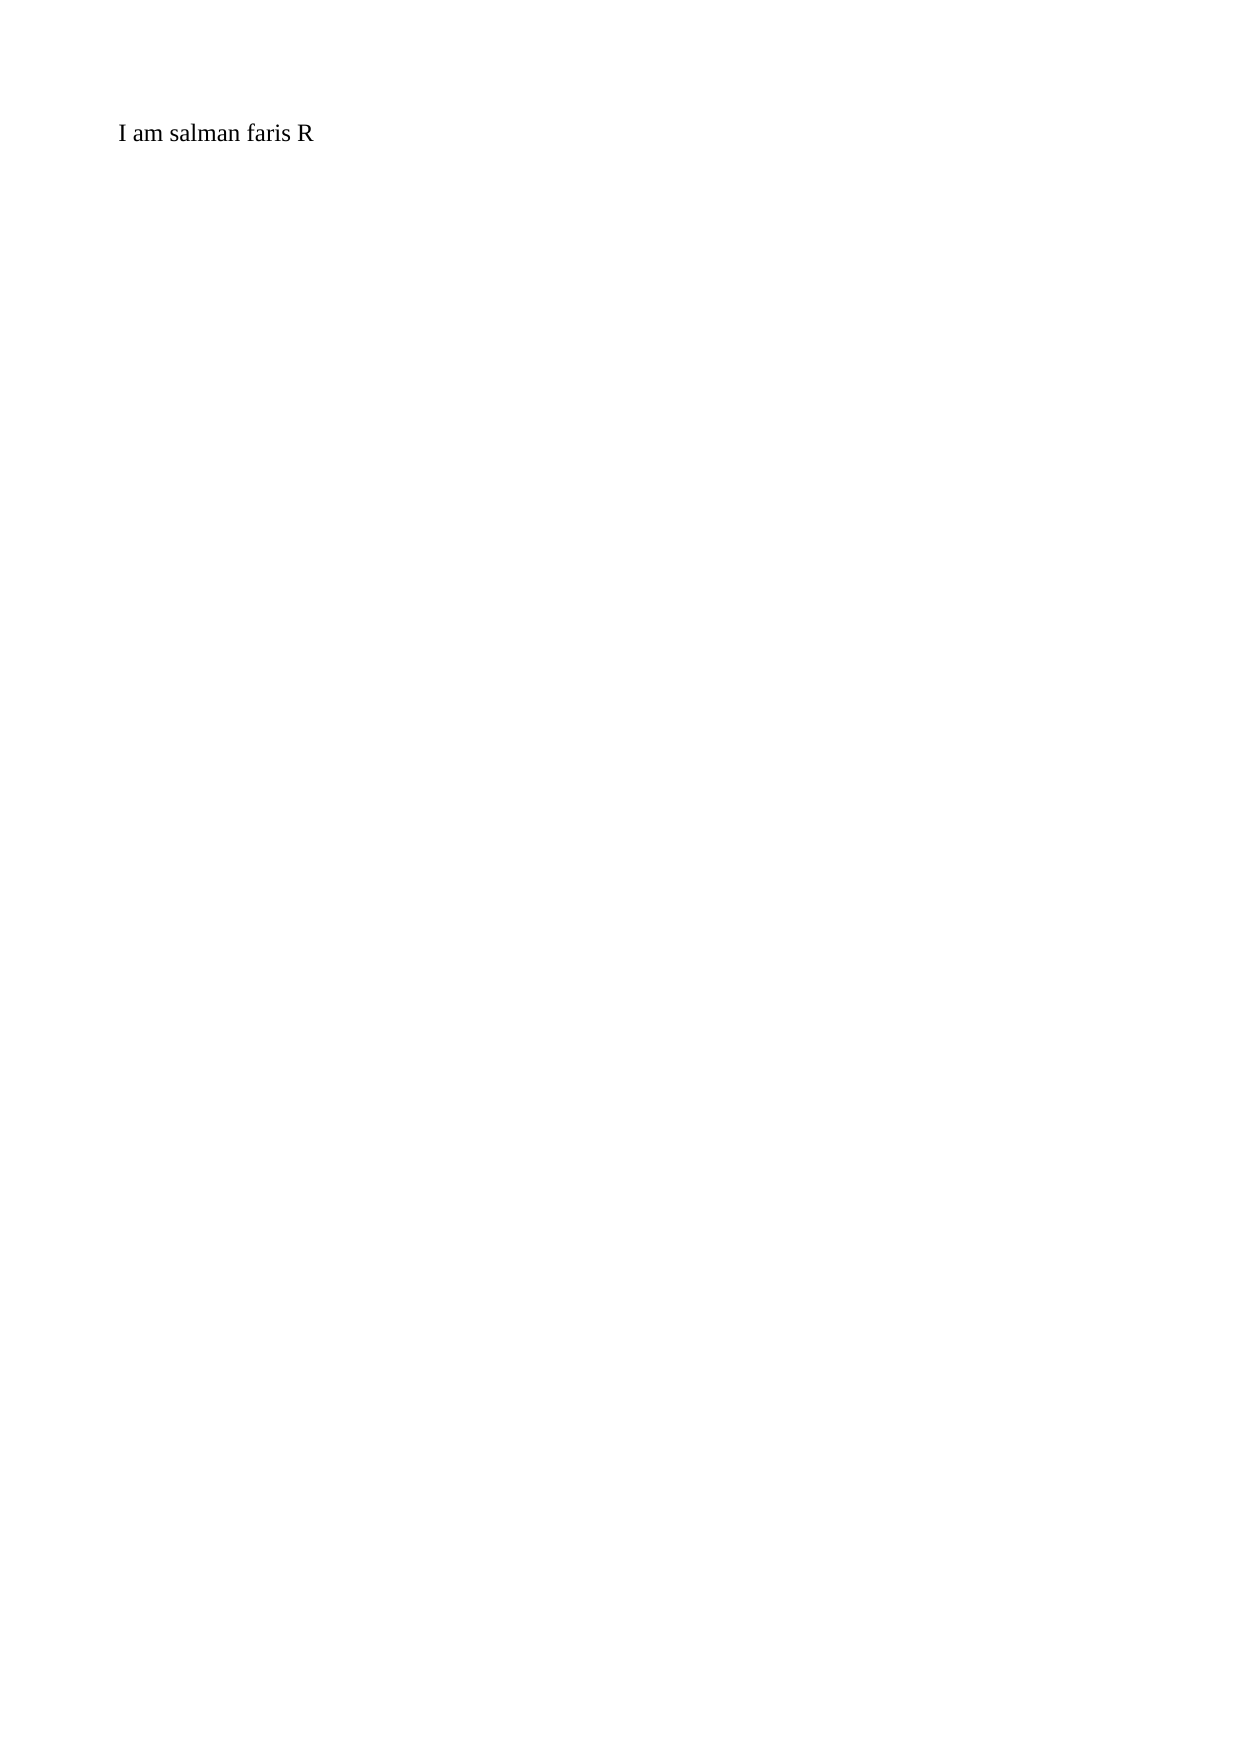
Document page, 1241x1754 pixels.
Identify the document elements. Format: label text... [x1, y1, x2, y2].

text I am salman faris R [118, 118, 1122, 147]
